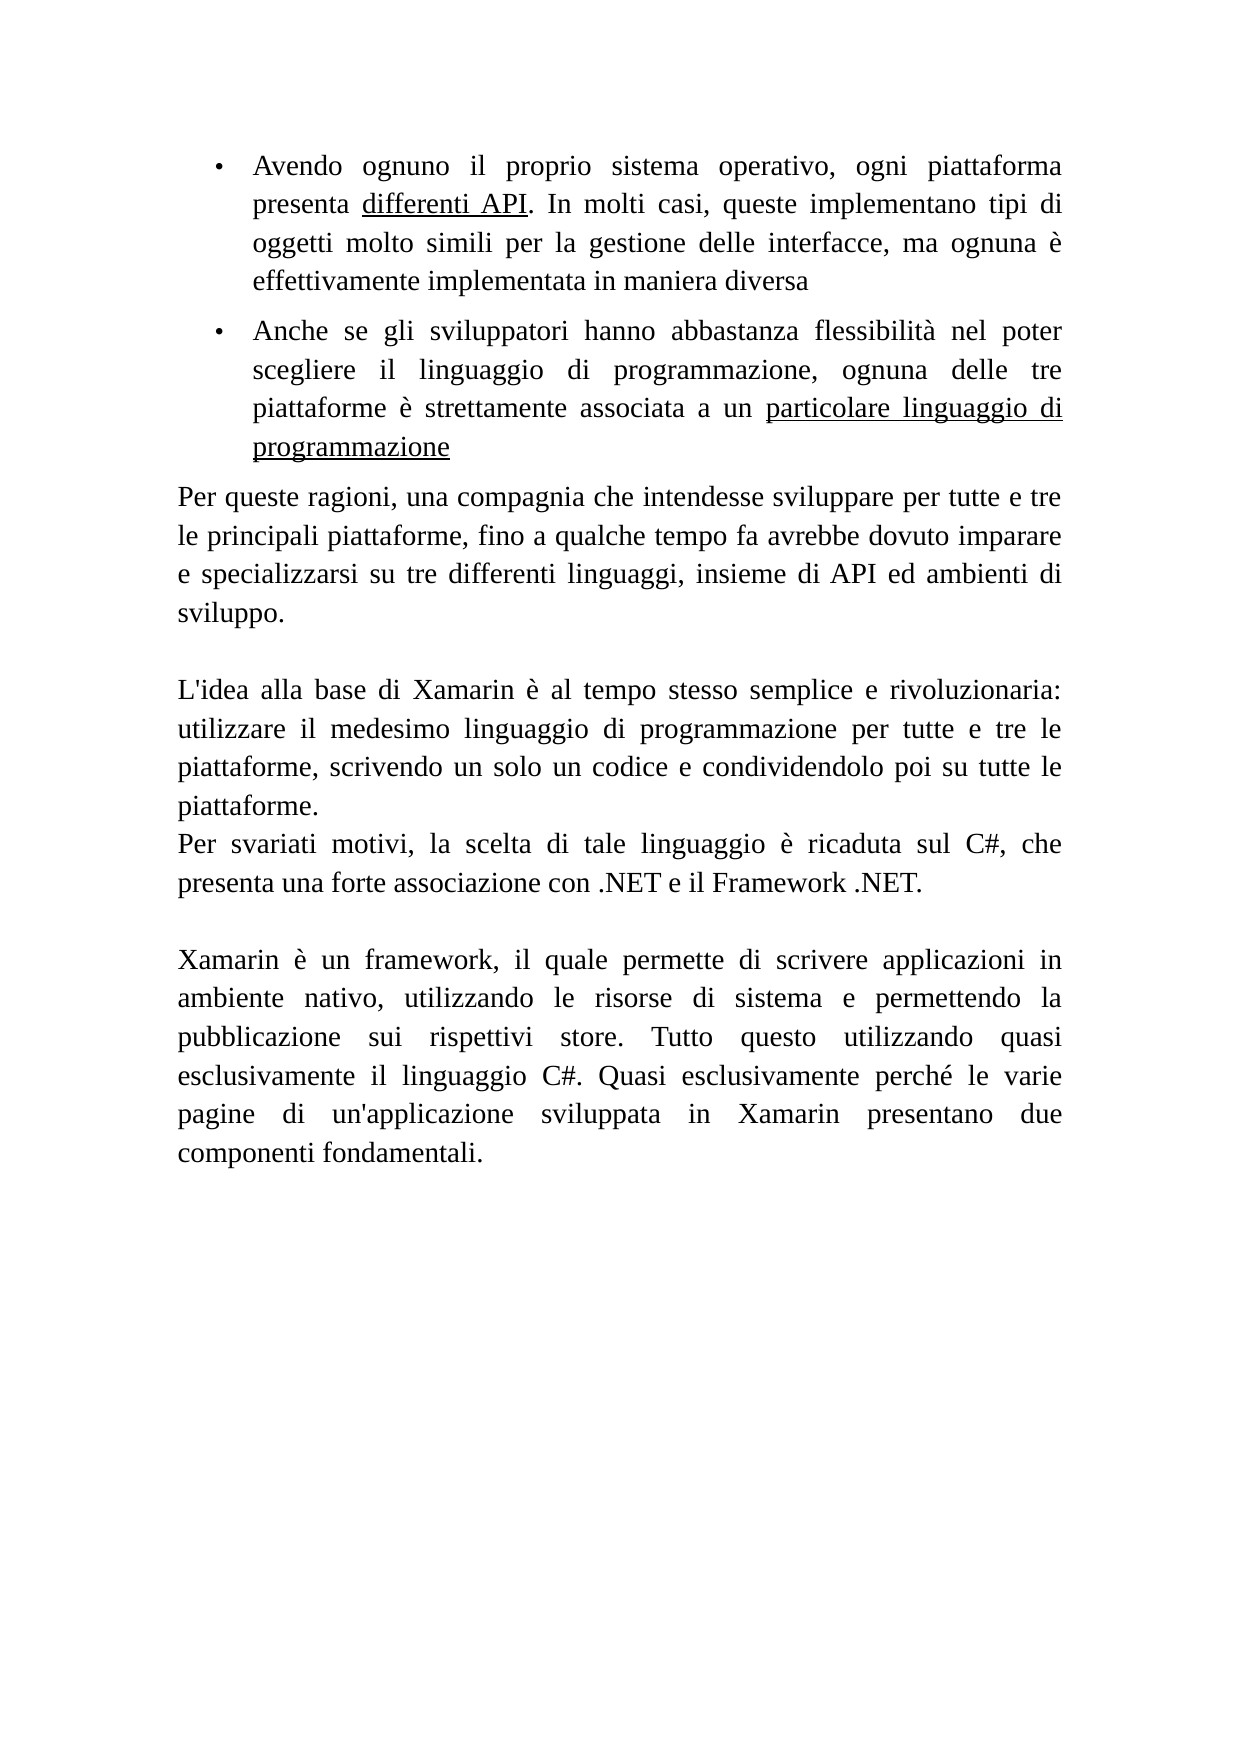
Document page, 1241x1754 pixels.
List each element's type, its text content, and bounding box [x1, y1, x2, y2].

text L'idea alla base di Xamarin è al tempo stesso semplice e rivoluzionaria: utilizzare il medesimo linguaggio di programmazione per tutte e tre le piattaforme, scrivendo un solo un codice e condividendolo poi su tutte le piattaforme. [177, 672, 1063, 821]
list Anche se gli sviluppatori hanno abbastanza flessibilità nel poter scegliere il linguaggio di programmazione, ognuna delle tre piattaforme è strettamente associata a un particolare linguaggio di programmazione [215, 313, 1063, 463]
text Per svariati motivi, la scelta di tale linguaggio è ricaduta sul C#, che presenta una forte associazione con .NET e il Framework .NET. [177, 826, 1063, 898]
list Avendo ognuno il proprio sistema operativo, ogni piattaforma presenta differenti API. In molti casi, queste implementano tipi di oggetti molto simili per la gestione delle interfacce, ma ognuna è effettivamente implementata in maniera diversa [215, 148, 1063, 297]
text Per queste ragioni, una compagnia che intendesse sviluppare per tutte e tre le principali piattaforme, fino a qualche tempo fa avrebbe dovuto imparare e specializzarsi su tre differenti linguaggi, insieme di API ed ambienti di sviluppo. [177, 479, 1063, 629]
text Xamarin è un framework, il quale permette di scrivere applicazioni in ambiente nativo, utilizzando le risorse di sistema e permettendo la pubblicazione sui rispettivi store. Tutto questo utilizzando quasi esclusivamente il linguaggio C#. Quasi esclusivamente perché le varie pagine di un'applicazione sviluppata in Xamarin presentano due componenti fondamentali. [177, 942, 1063, 1168]
